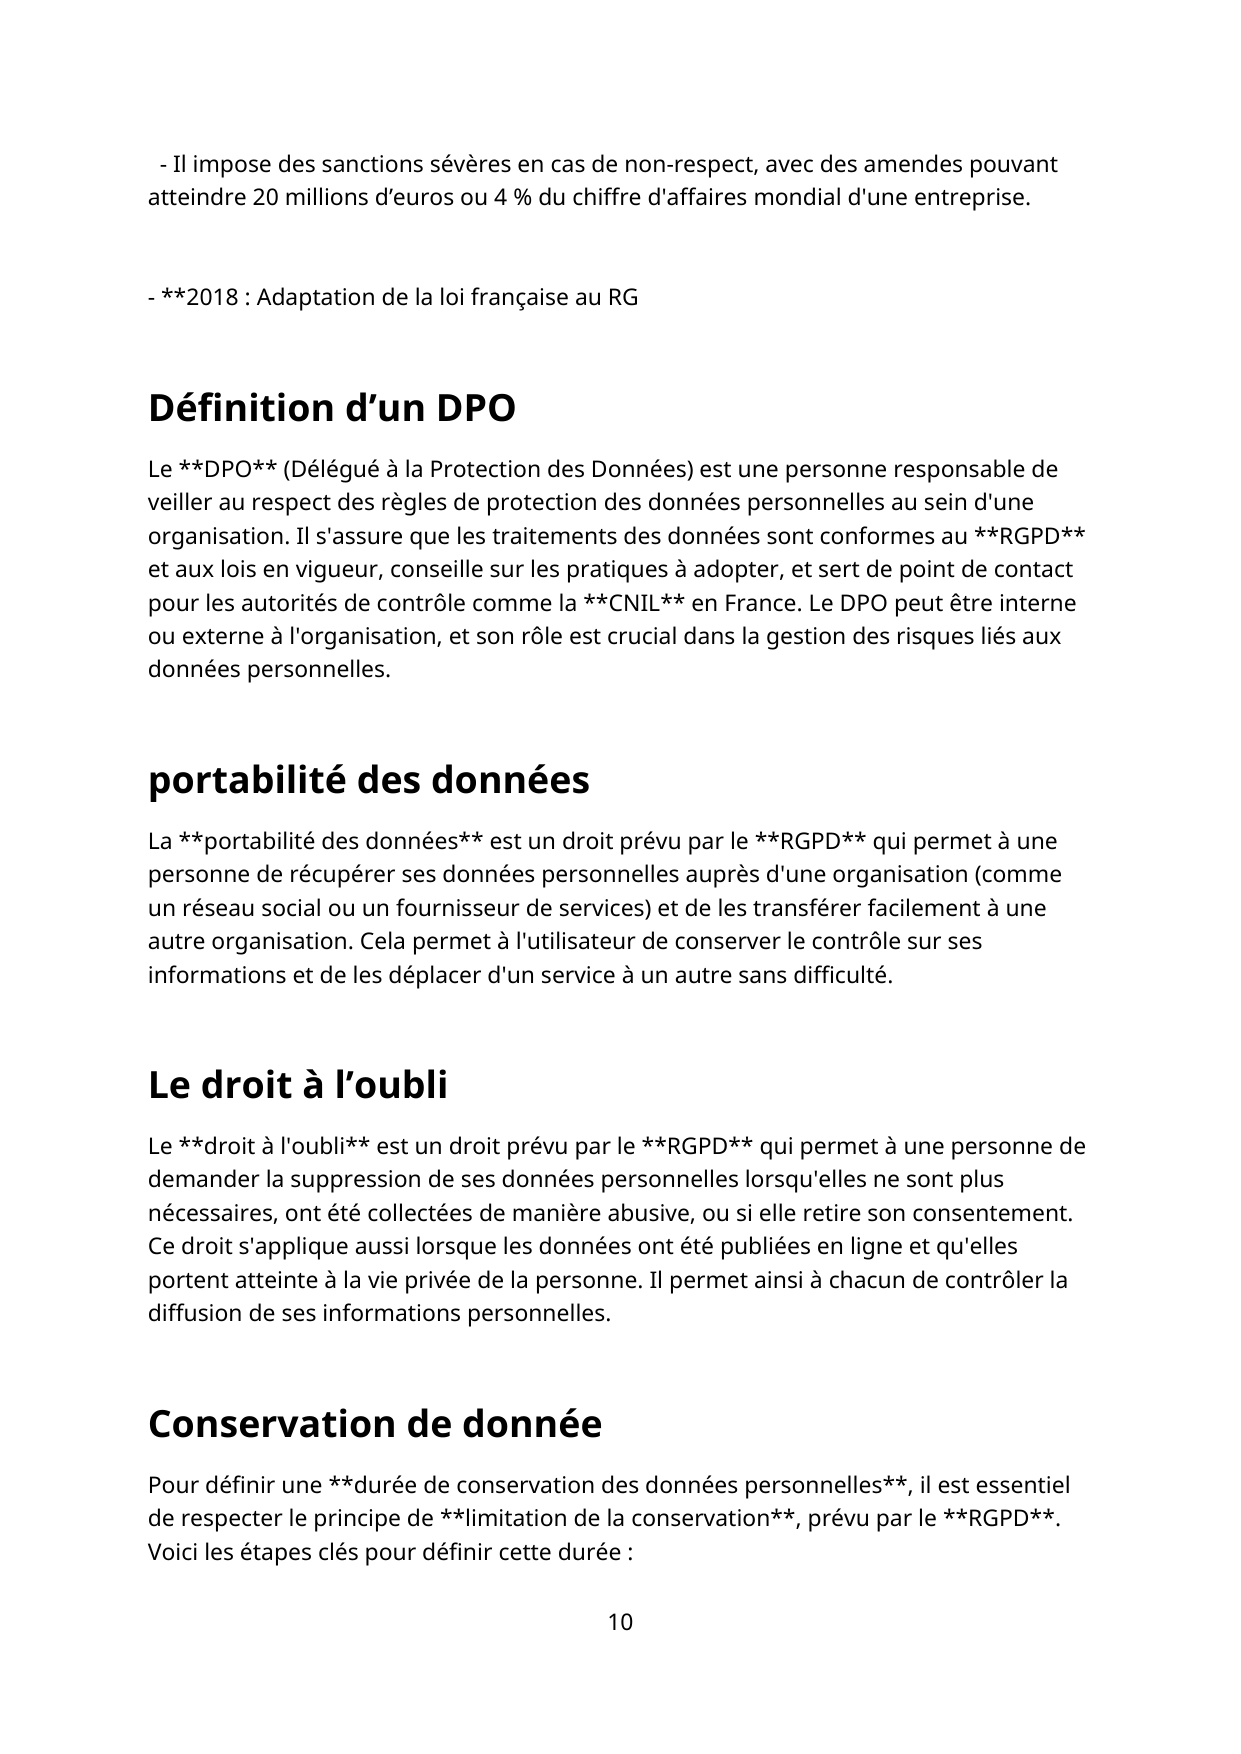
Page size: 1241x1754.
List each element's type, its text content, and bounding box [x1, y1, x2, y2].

text Définition d’un DPO [148, 381, 1093, 432]
text Le **droit à l'oubli** est un droit prévu par le **RGPD** qui permet à une personne de demander la suppression de ses données personnelles lorsqu'elles ne sont plus nécessaires, ont été collectées de manière abusive, ou si elle retire son consentement. Ce droit s'applique aussi lorsque les données ont été publiées en ligne et qu'elles portent atteinte à la vie privée de la personne. Il permet ainsi à chacun de contrôler la diffusion de ses informations personnelles. [148, 1130, 1093, 1328]
text Pour définir une **durée de conservation des données personnelles**, il est essentiel de respecter le principe de **limitation de la conservation**, prévu par le **RGPD**. Voici les étapes clés pour définir cette durée : [148, 1469, 1093, 1567]
text Le **DPO** (Délégué à la Protection des Données) est une personne responsable de veiller au respect des règles de protection des données personnelles au sein d'une organisation. Il s'assure que les traitements des données sont conformes au **RGPD** et aux lois en vigueur, conseille sur les pratiques à adopter, et sert de point de contact pour les autorités de contrôle comme la **CNIL** en France. Le DPO peut être interne ou externe à l'organisation, et son rôle est crucial dans la gestion des risques liés aux données personnelles. [148, 453, 1093, 684]
text Conservation de donnée [148, 1397, 1093, 1448]
text - **2018 : Adaptation de la loi française au RG [148, 281, 1093, 312]
text portabilité des données [148, 753, 1093, 804]
text Le droit à l’oubli [148, 1059, 1093, 1110]
text La **portabilité des données** est un droit prévu par le **RGPD** qui permet à une personne de récupérer ses données personnelles auprès d'une organisation (comme un réseau social ou un fournisseur de services) et de les transférer facilement à une autre organisation. Cela permet à l'utilisateur de conserver le contrôle sur ses informations et de les déplacer d'un service à un autre sans difficulté. [148, 825, 1093, 990]
text - Il impose des sanctions sévères en cas de non-respect, avec des amendes pouvant atteindre 20 millions d’euros ou 4 % du chiffre d'affaires mondial d'une entreprise. [148, 148, 1093, 212]
